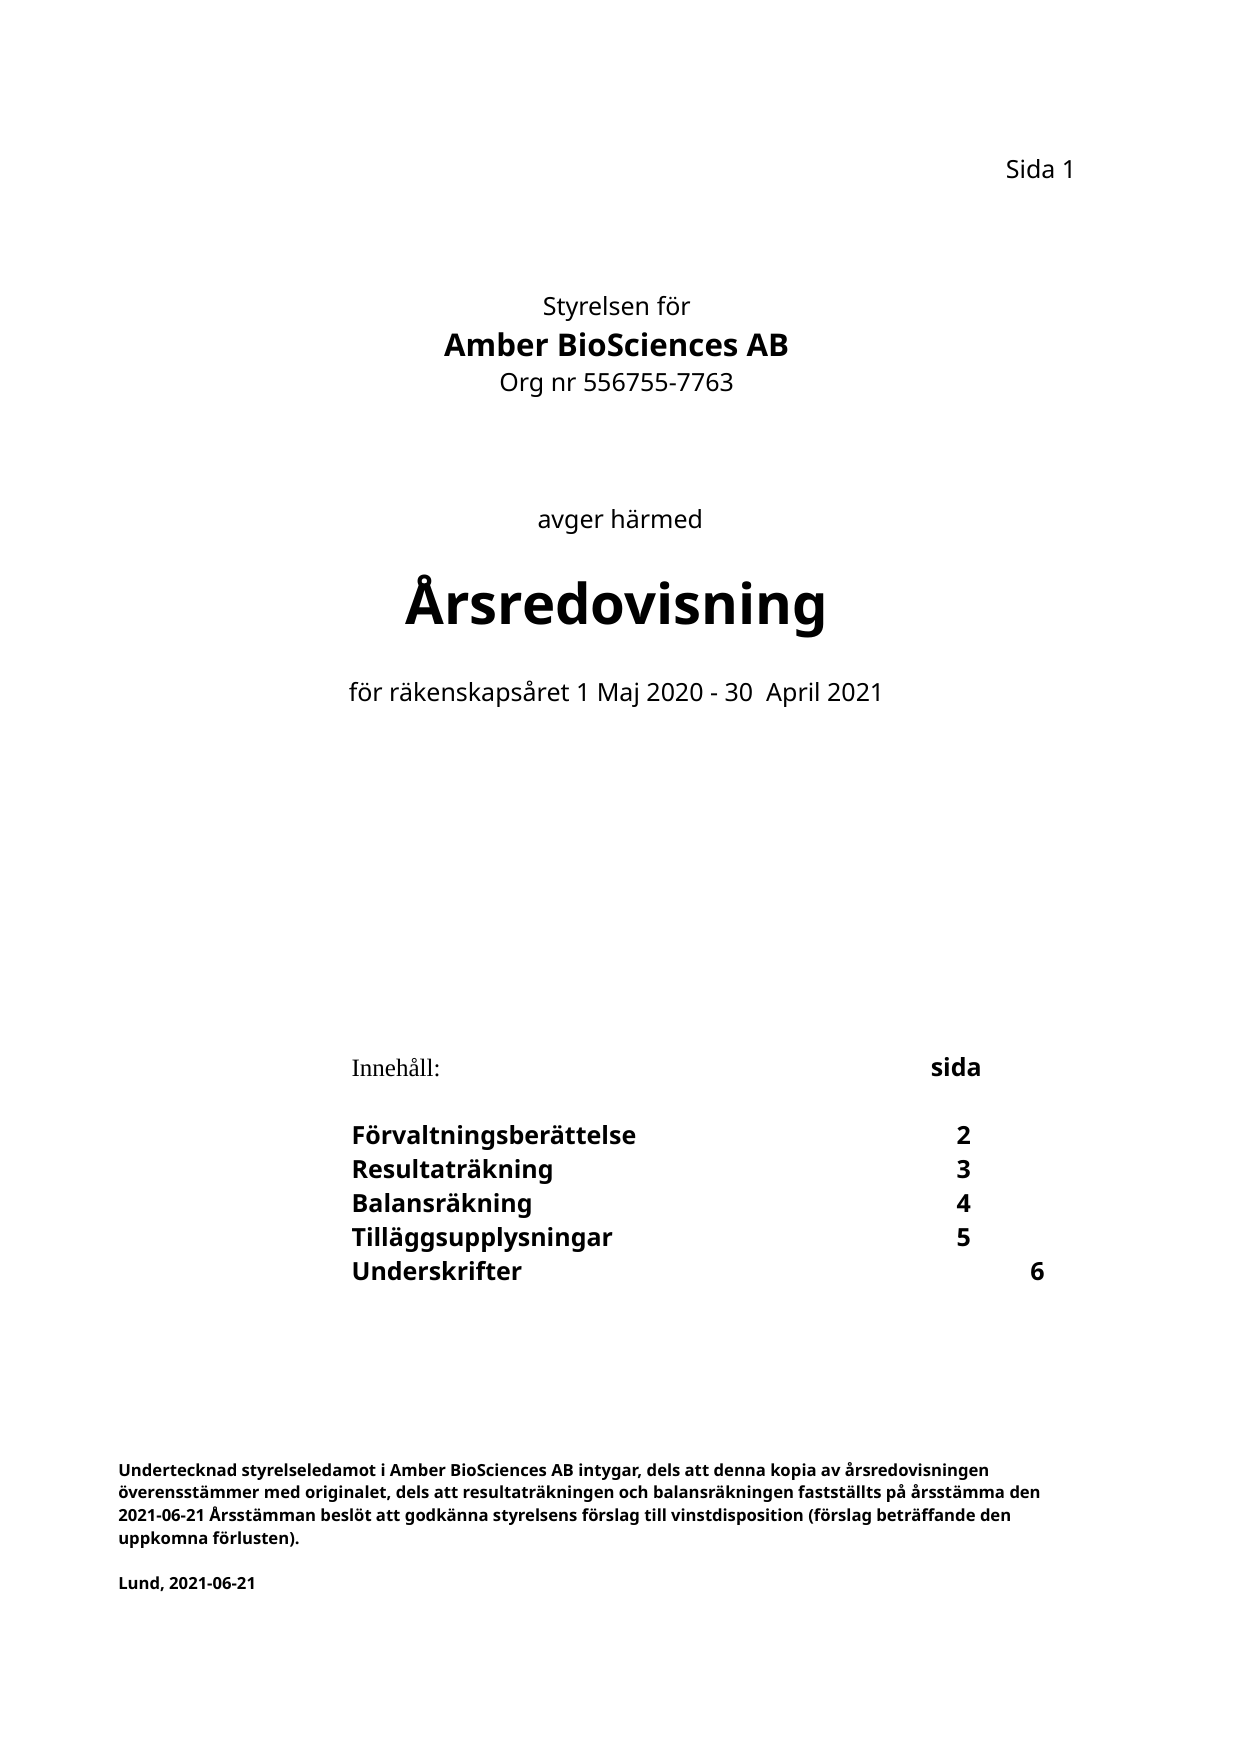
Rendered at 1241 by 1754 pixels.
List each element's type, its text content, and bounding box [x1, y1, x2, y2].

text Org nr 556755-7763 [118, 365, 1122, 399]
text Tilläggsupplysningar 5 [118, 1220, 1122, 1254]
text Undertecknad styrelseledamot i Amber BioSciences AB intygar, dels att denna kopia av årsredovisningen [118, 1458, 1122, 1481]
text för räkenskapsåret 1 Maj 2020 - 30 April 2021 [118, 675, 1122, 709]
text Sida 1 [118, 152, 1122, 186]
text Årsredovisning [118, 564, 1122, 641]
text Amber BioSciences AB [118, 322, 1122, 365]
text uppkomna förlusten). [118, 1526, 1122, 1549]
text Underskrifter 6 [118, 1254, 1122, 1288]
text avger härmed [118, 501, 1122, 535]
text Styrelsen för [118, 288, 1122, 322]
text Lund, 2021-06-21 [118, 1572, 1122, 1594]
text 2021-06-21 Årsstämman beslöt att godkänna styrelsens förslag till vinstdisposition (förslag beträffande den [118, 1504, 1122, 1526]
text Förvaltningsberättelse 2 [118, 1118, 1122, 1152]
text Innehåll: sida [118, 1049, 1122, 1084]
text överensstämmer med originalet, dels att resultaträkningen och balansräkningen fastställts på årsstämma den [118, 1481, 1122, 1504]
text Resultaträkning 3 [118, 1152, 1122, 1186]
text Balansräkning 4 [118, 1186, 1122, 1220]
